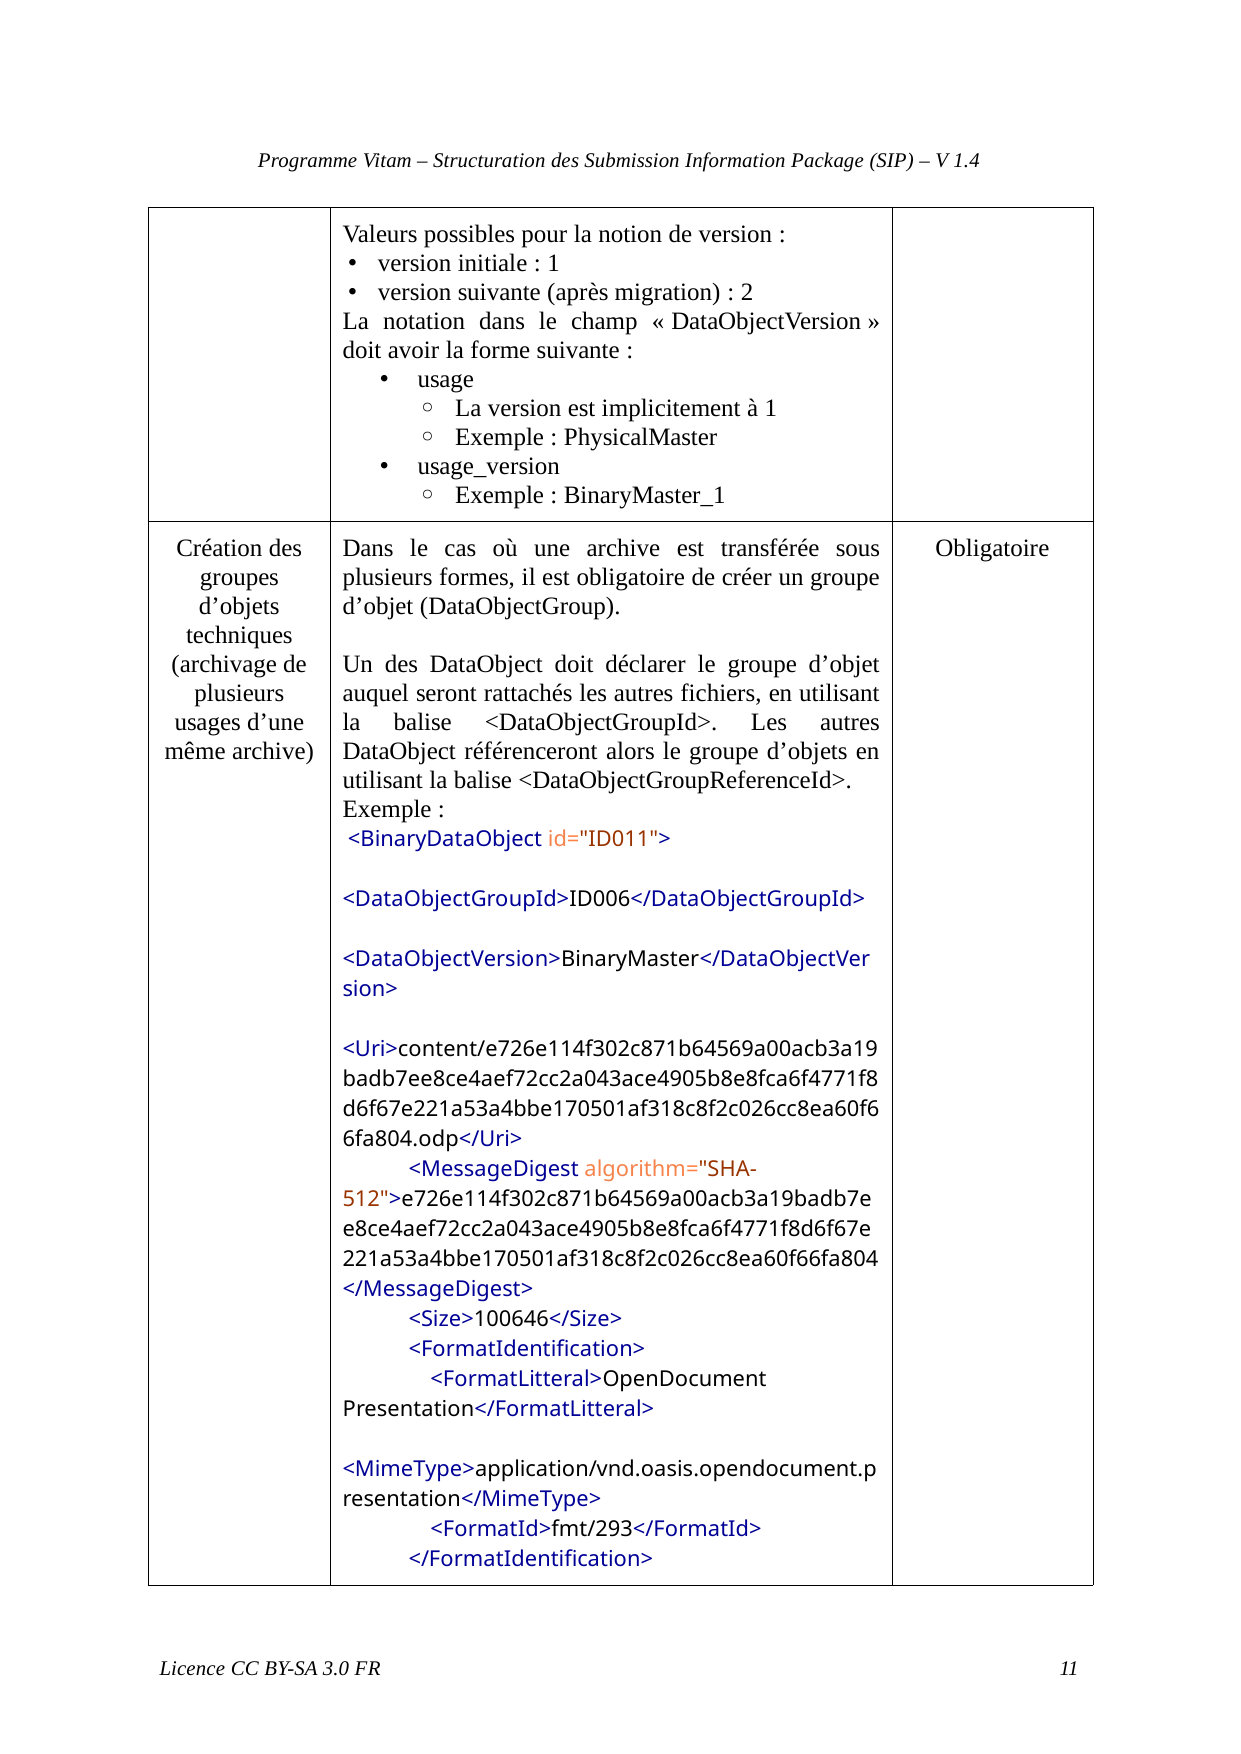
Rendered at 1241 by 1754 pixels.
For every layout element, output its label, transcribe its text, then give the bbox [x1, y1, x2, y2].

table_cell Création des groupes d’objets techniques (archivage de plusieurs usages d’une même archive) [149, 522, 330, 1585]
table_cell Obligatoire [893, 522, 1093, 1585]
table_cell Valeurs possibles pour la notion de version : version initiale : 1 version suivante (après migration) : 2 La notation dans le champ « DataObjectVersion » doit avoir la forme suivante : usage La version est implicitement à 1 Exemple : PhysicalMaster usage_version Exemple : BinaryMaster_1 [331, 208, 892, 521]
table_cell [149, 208, 330, 521]
table_cell [893, 208, 1093, 521]
table_cell Dans le cas où une archive est transférée sous plusieurs formes, il est obligatoire de créer un groupe d’objet (DataObjectGroup). Un des DataObject doit déclarer le groupe d’objet auquel seront rattachés les autres fichiers, en utilisant la balise <DataObjectGroupId>. Les autres DataObject référenceront alors le groupe d’objets en utilisant la balise <DataObjectGroupReferenceId>. Exemple : <BinaryDataObject id="ID011"> <DataObjectGroupId>ID006</DataObjectGroupId> <DataObjectVersion>BinaryMaster</DataObjectVersion> <Uri>content/e726e114f302c871b64569a00acb3a19badb7ee8ce4aef72cc2a043ace4905b8e8fca6f4771f8d6f67e221a53a4bbe170501af318c8f2c026cc8ea60f66fa804.odp</Uri> <MessageDigest algorithm="SHA-512">e726e114f302c871b64569a00acb3a19badb7ee8ce4aef72cc2a043ace4905b8e8fca6f4771f8d6f67e221a53a4bbe170501af318c8f2c026cc8ea60f66fa804</MessageDigest> <Size>100646</Size> <FormatIdentification> <FormatLitteral>OpenDocument Presentation</FormatLitteral> <MimeType>application/vnd.oasis.opendocument.presentation</MimeType> <FormatId>fmt/293</FormatId> </FormatIdentification> [331, 522, 892, 1585]
